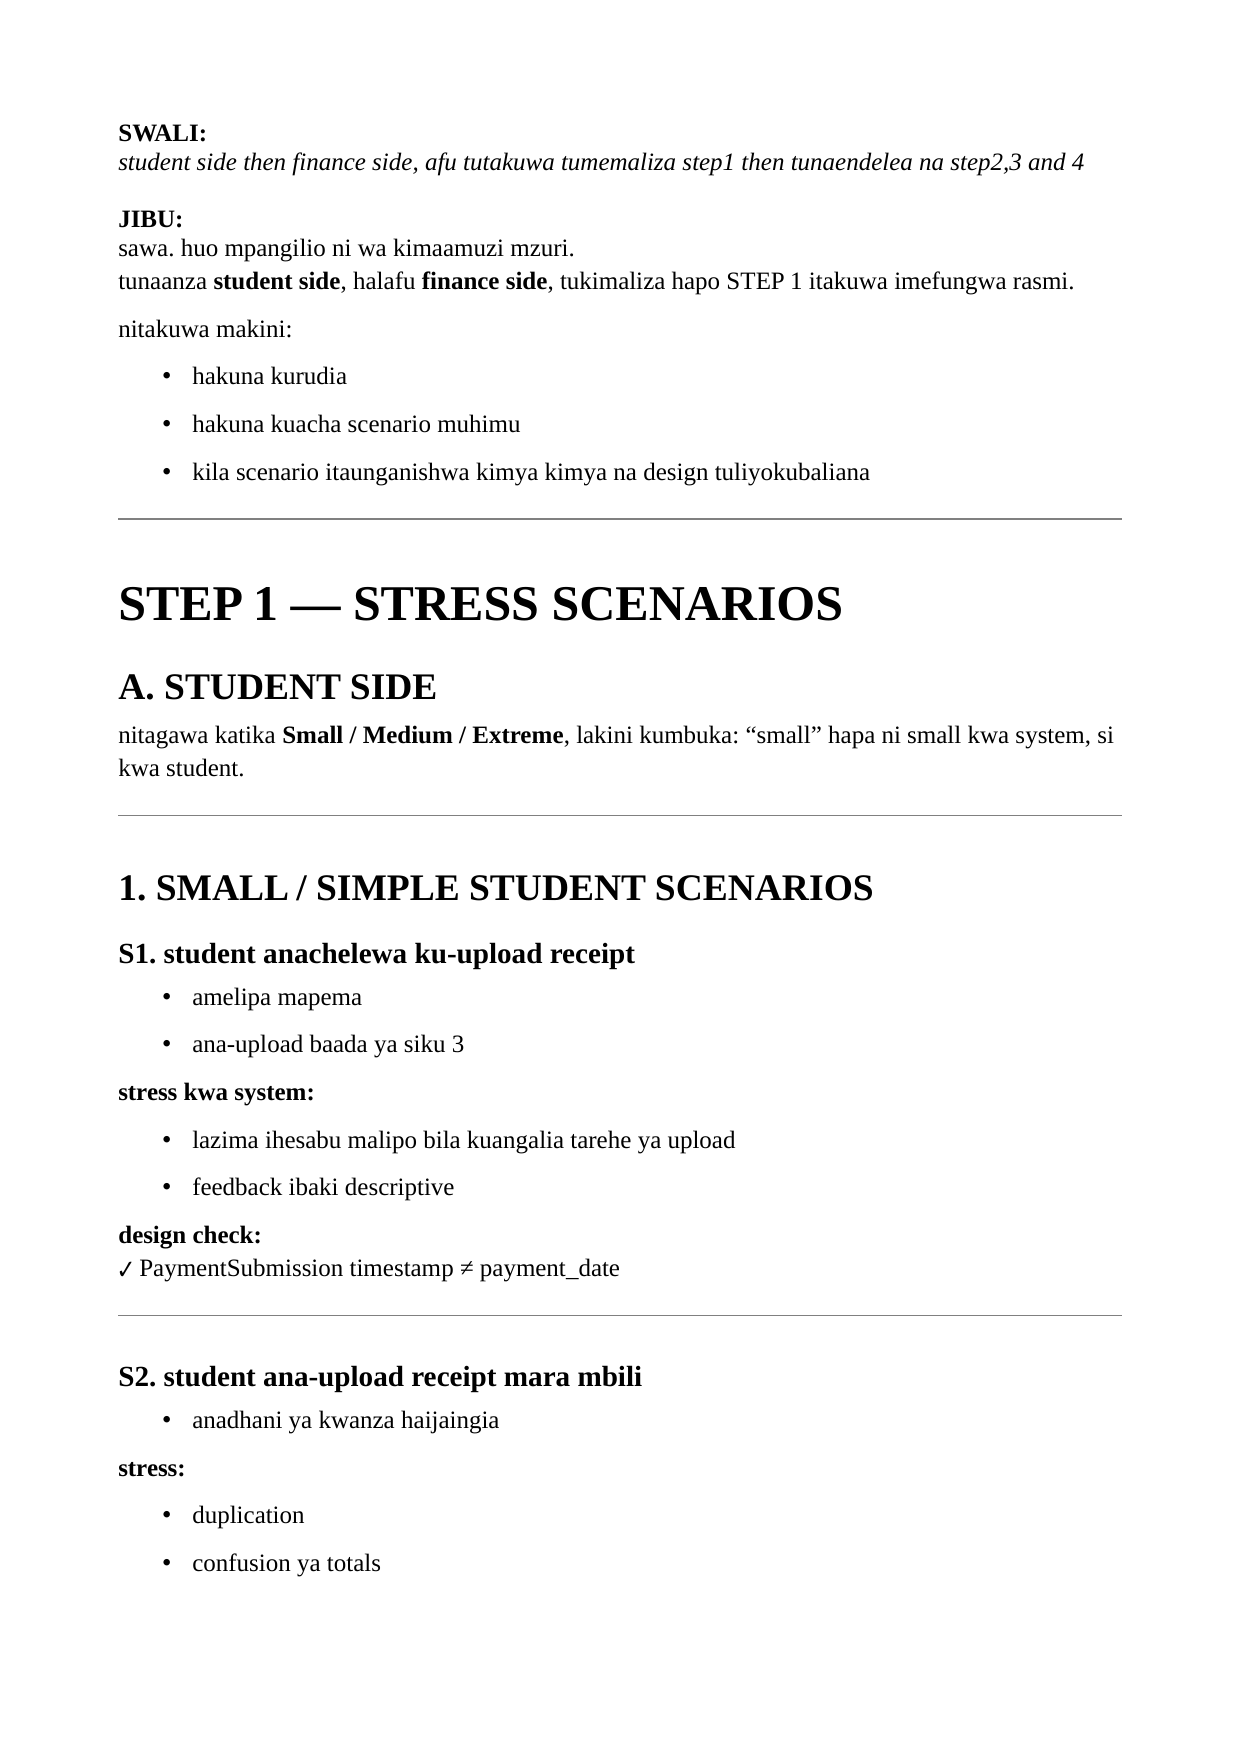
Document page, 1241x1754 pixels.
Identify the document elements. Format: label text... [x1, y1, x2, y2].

text sawa. huo mpangilio ni wa kimaamuzi mzuri. tunaanza student side, halafu finance side, tukimaliza hapo STEP 1 itakuwa imefungwa rasmi. [118, 233, 1122, 295]
subtitle 1. SMALL / SIMPLE STUDENT SCENARIOS [118, 866, 1122, 909]
subtitle S2. student ana-upload receipt mara mbili [118, 1359, 1122, 1393]
text design check: ✔ PaymentSubmission timestamp ≠ payment_date [118, 1220, 1122, 1282]
list feedback ibaki descriptive [162, 1172, 1122, 1201]
text nitakuwa makini: [118, 314, 1122, 342]
subtitle A. STUDENT SIDE [118, 664, 1122, 707]
list anadhani ya kwanza haijaingia [162, 1405, 1122, 1434]
list ana-upload baada ya siku 3 [162, 1029, 1122, 1058]
list kila scenario itaunganishwa kimya kimya na design tuliyokubaliana [162, 457, 1122, 485]
text nitagawa katika Small / Medium / Extreme, lakini kumbuka: “small” hapa ni small kwa system, si kwa student. [118, 720, 1122, 782]
list hakuna kurudia [162, 361, 1122, 390]
list duplication [162, 1501, 1122, 1529]
subtitle STEP 1 — STRESS SCENARIOS [118, 573, 1122, 631]
text stress: [118, 1453, 1122, 1482]
list lazima ihesabu malipo bila kuangalia tarehe ya upload [162, 1125, 1122, 1153]
subtitle S1. student anachelewa ku-upload receipt [118, 936, 1122, 969]
list hakuna kuacha scenario muhimu [162, 409, 1122, 438]
list amelipa mapema [162, 982, 1122, 1011]
text stress kwa system: [118, 1077, 1122, 1106]
text student side then finance side, afu tutakuwa tumemaliza step1 then tunaendelea na step2,3 and 4 [118, 147, 1122, 176]
text JIBU: [118, 204, 1122, 233]
text SWALI: [118, 118, 1122, 147]
list confusion ya totals [162, 1548, 1122, 1577]
